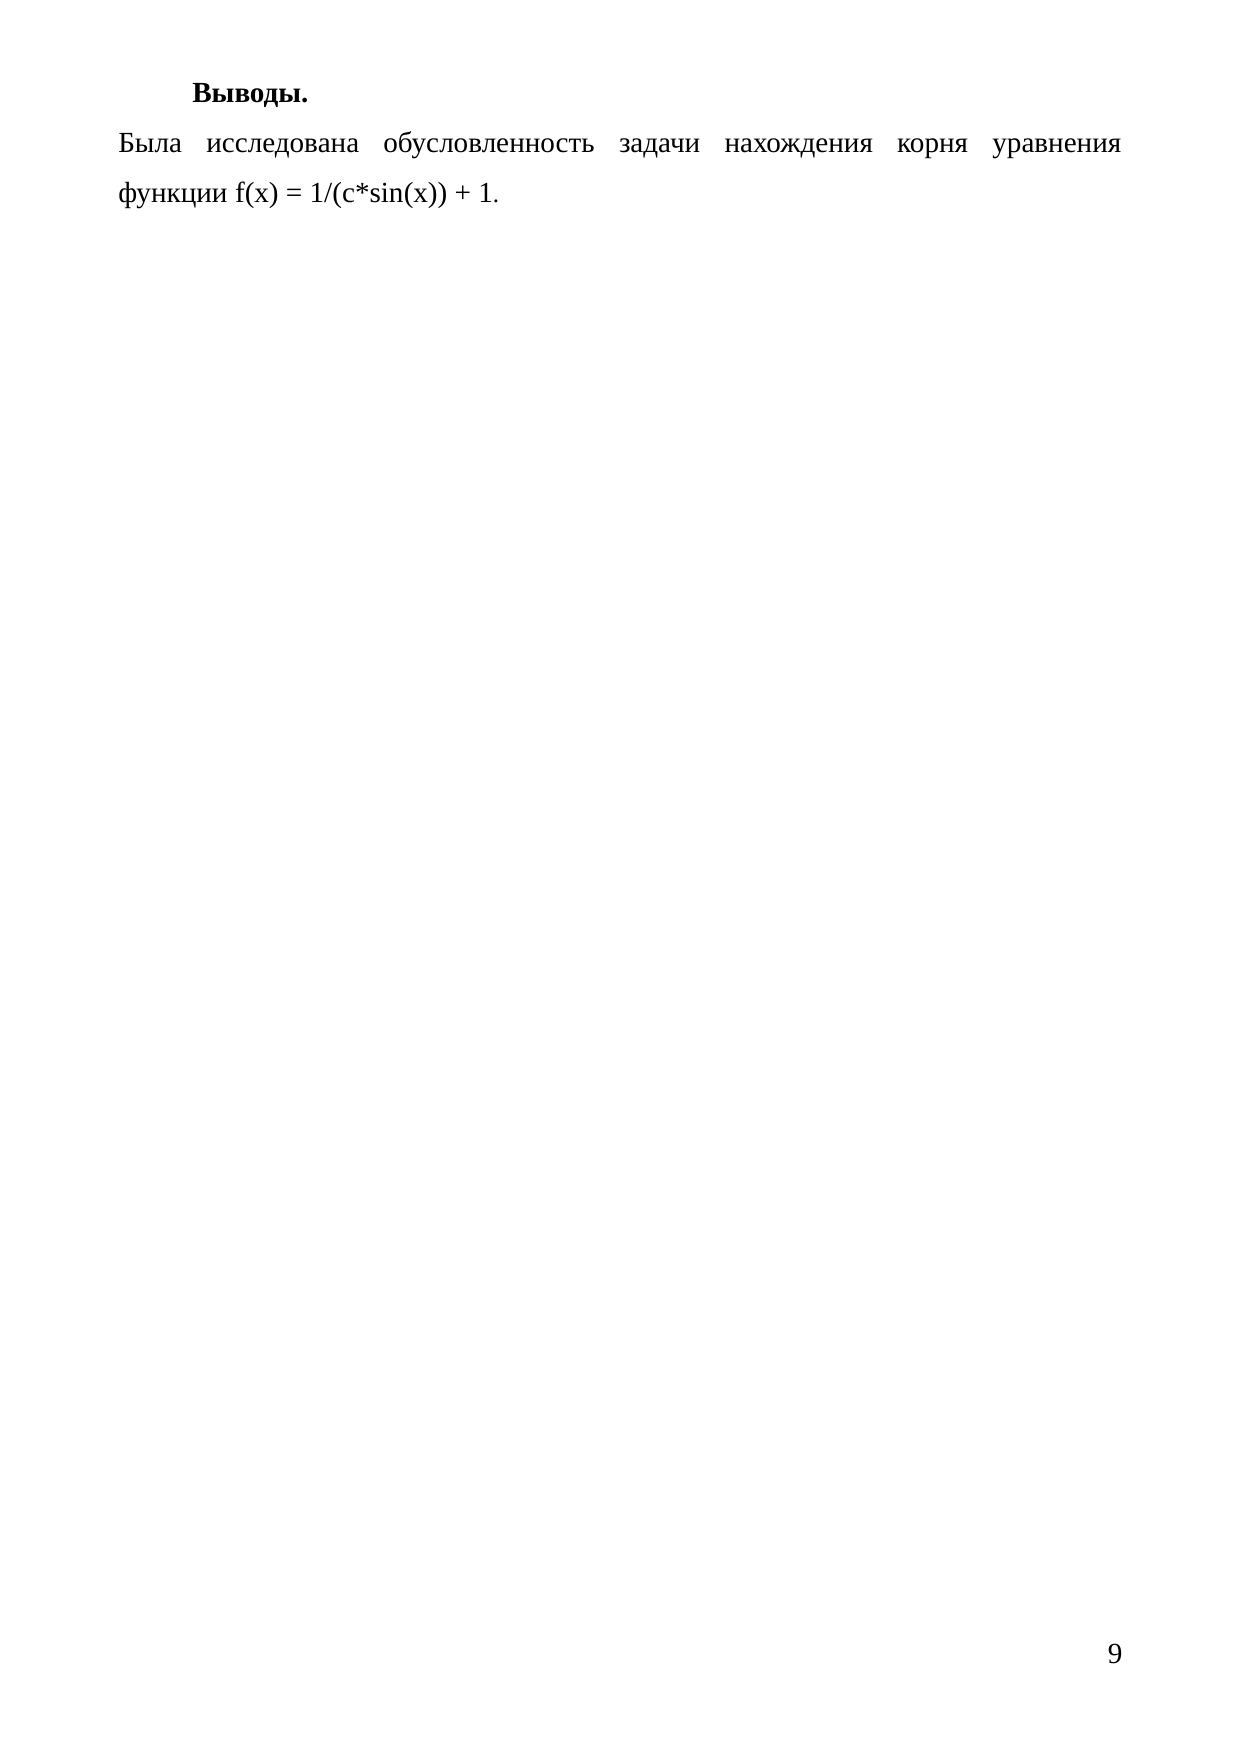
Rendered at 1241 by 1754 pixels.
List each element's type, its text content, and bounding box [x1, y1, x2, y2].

text Была исследована обусловленность задачи нахождения корня уравнения функции f(x) = 1/(c*sin(x)) + 1. [118, 125, 1122, 209]
subtitle Выводы. [118, 75, 1122, 108]
